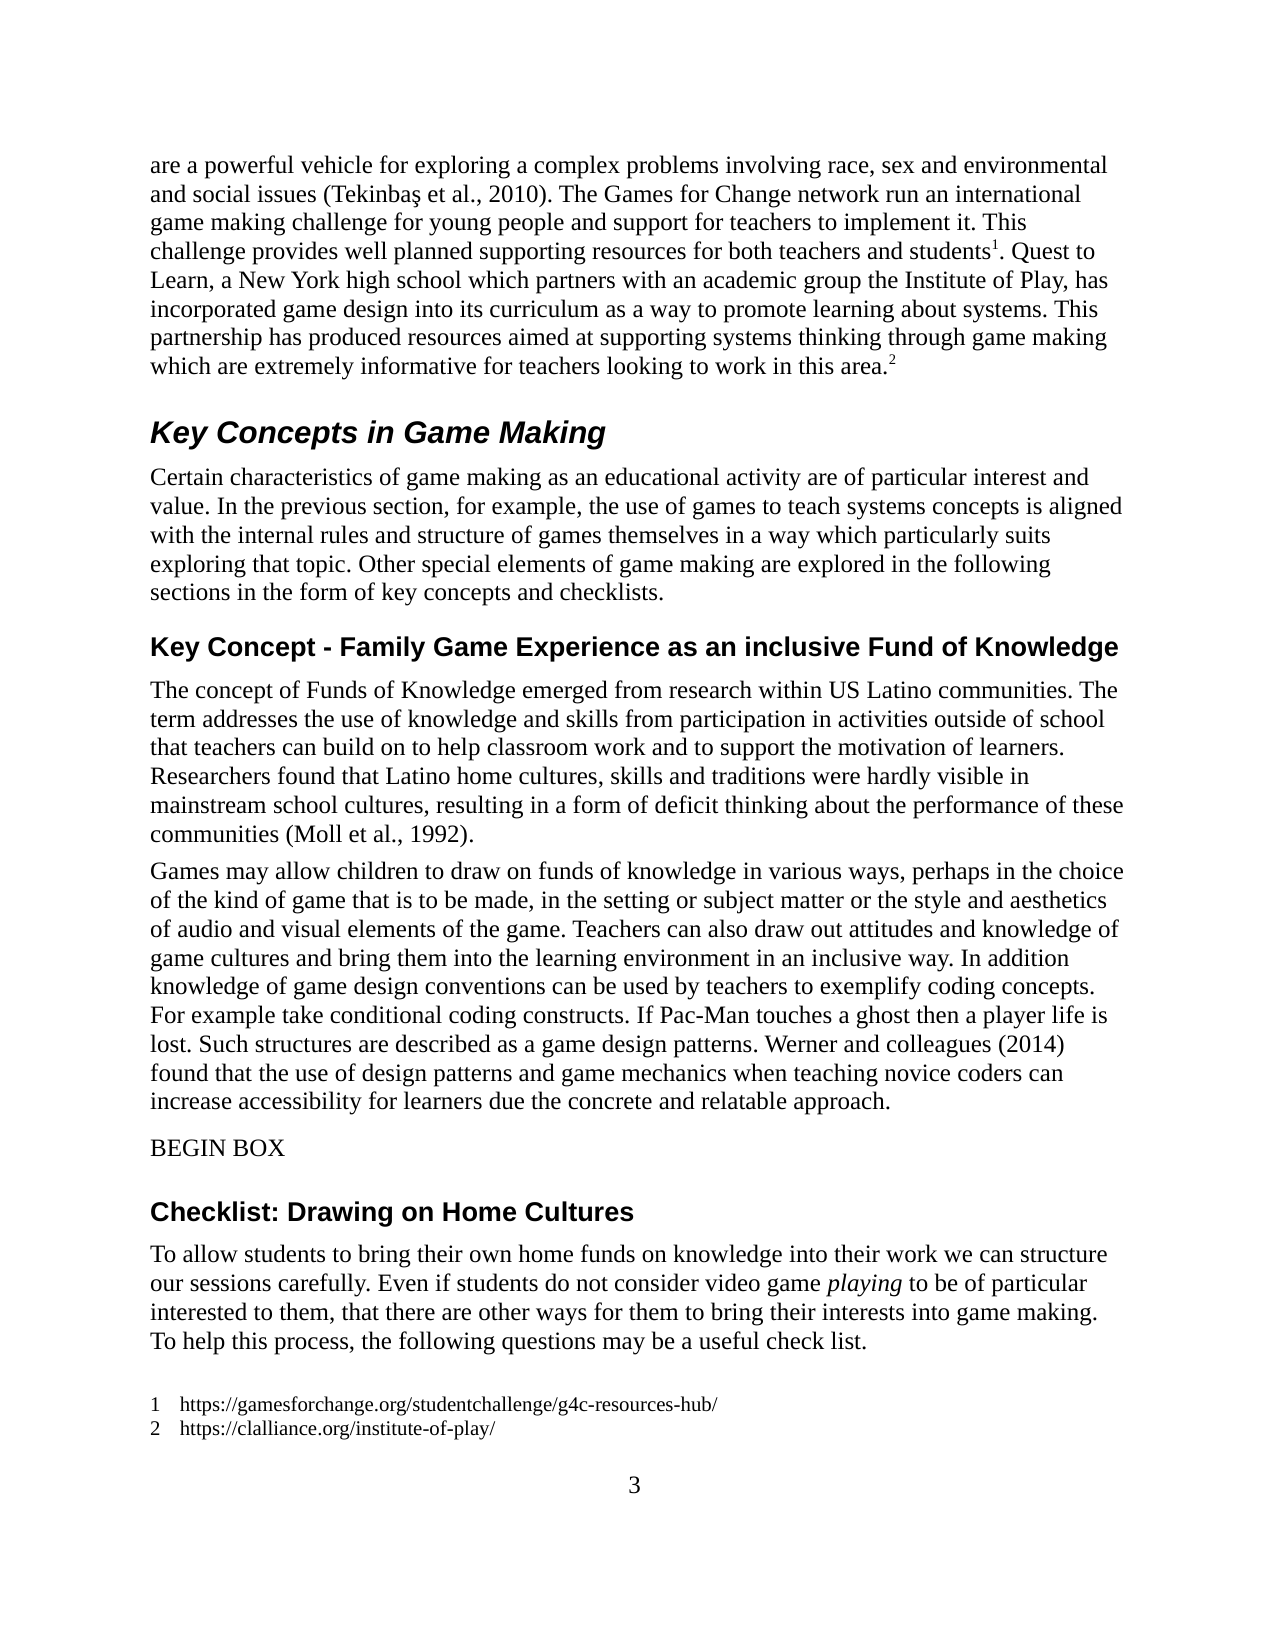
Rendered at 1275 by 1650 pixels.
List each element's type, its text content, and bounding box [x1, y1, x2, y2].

text The concept of Funds of Knowledge emerged from research within US Latino communities. The term addresses the use of knowledge and skills from participation in activities outside of school that teachers can build on to help classroom work and to support the motivation of learners. Researchers found that Latino home cultures, skills and traditions were hardly visible in mainstream school cultures, resulting in a form of deficit thinking about the performance of these communities (Moll et al., 1992). [150, 675, 1125, 847]
text https://clalliance.org/institute-of-play/ [150, 1416, 1125, 1440]
text To allow students to bring their own home funds on knowledge into their work we can structure our sessions carefully. Even if students do not consider video game playing to be of particular interested to them, that there are other ways for them to bring their interests into game making. To help this process, the following questions may be a useful check list. [150, 1239, 1125, 1354]
text Certain characteristics of game making as an educational activity are of particular interest and value. In the previous section, for example, the use of games to teach systems concepts is aligned with the internal rules and structure of games themselves in a way which particularly suits exploring that topic. Other special elements of game making are explored in the following sections in the form of key concepts and checklists. [150, 462, 1125, 606]
subtitle Key Concepts in Game Making [150, 414, 1125, 450]
text https://gamesforchange.org/studentchallenge/g4c-resources-hub/ [150, 1392, 1125, 1416]
text Games may allow children to draw on funds of knowledge in various ways, perhaps in the choice of the kind of game that is to be made, in the setting or subject matter or the style and aesthetics of audio and visual elements of the game. Teachers can also draw out attitudes and knowledge of game cultures and bring them into the learning environment in an inclusive way. In addition knowledge of game design conventions can be used by teachers to exemplify coding concepts. For example take conditional coding constructs. If Pac-Man touches a ghost then a player life is lost. Such structures are described as a game design patterns. Werner and colleagues (2014) found that the use of design patterns and game mechanics when teaching novice coders can increase accessibility for learners due the concrete and relatable approach. [150, 856, 1125, 1115]
subtitle Key Concept - Family Game Experience as an inclusive Fund of Knowledge [150, 631, 1125, 662]
subtitle Checklist: Drawing on Home Cultures [150, 1196, 1125, 1227]
text are a powerful vehicle for exploring a complex problems involving race, sex and environmental and social issues (Tekinbaş et al., 2010). The Games for Change network run an international game making challenge for young people and support for teachers to implement it. This challenge provides well planned supporting resources for both teachers and students. Quest to Learn, a New York high school which partners with an academic group the Institute of Play, has incorporated game design into its curriculum as a way to promote learning about systems. This partnership has produced resources aimed at supporting systems thinking through game making which are extremely informative for teachers looking to work in this area. [150, 150, 1125, 380]
text BEGIN BOX [150, 1133, 1125, 1162]
